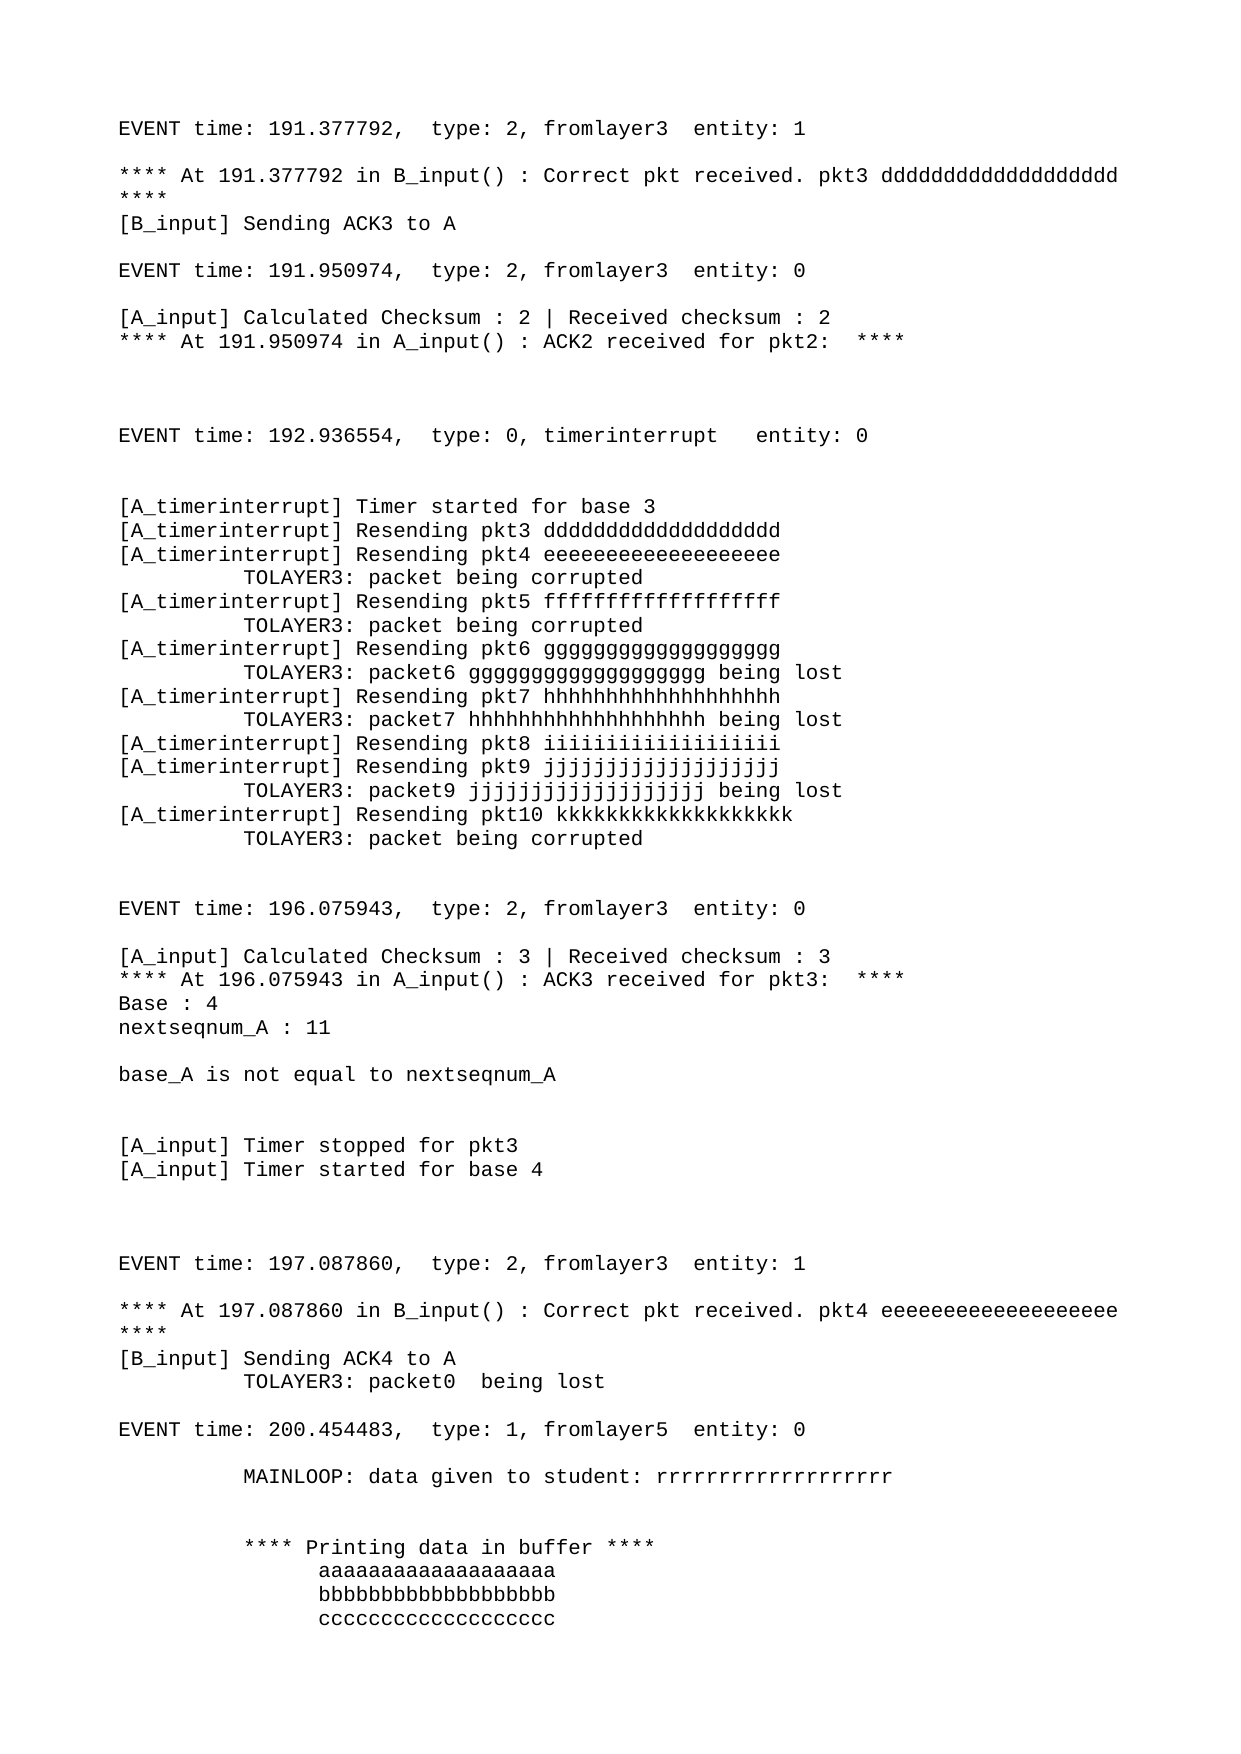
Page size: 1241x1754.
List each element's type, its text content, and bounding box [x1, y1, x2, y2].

text [A_timerinterrupt] Resending pkt3 ddddddddddddddddddd [118, 520, 1122, 544]
text [A_timerinterrupt] Resending pkt4 eeeeeeeeeeeeeeeeeee [118, 544, 1122, 567]
text EVENT time: 191.950974, type: 2, fromlayer3 entity: 0 [118, 260, 1122, 284]
text EVENT time: 191.377792, type: 2, fromlayer3 entity: 1 [118, 118, 1122, 142]
text [A_input] Calculated Checksum : 2 | Received checksum : 2 [118, 307, 1122, 331]
text **** At 191.377792 in B_input() : Correct pkt received. pkt3 ddddddddddddddddddd **** [118, 165, 1122, 213]
text [A_timerinterrupt] Timer started for base 3 [118, 496, 1122, 520]
text TOLAYER3: packet6 ggggggggggggggggggg being lost [118, 662, 1122, 686]
text **** At 197.087860 in B_input() : Correct pkt received. pkt4 eeeeeeeeeeeeeeeeeee **** [118, 1300, 1122, 1348]
text [A_timerinterrupt] Resending pkt8 iiiiiiiiiiiiiiiiiii [118, 733, 1122, 757]
text Base : 4 [118, 993, 1122, 1017]
text TOLAYER3: packet0 being lost [118, 1371, 1122, 1395]
text **** At 196.075943 in A_input() : ACK3 received for pkt3: **** [118, 969, 1122, 993]
text TOLAYER3: packet being corrupted [118, 567, 1122, 591]
text [B_input] Sending ACK4 to A [118, 1348, 1122, 1371]
text bbbbbbbbbbbbbbbbbbb [118, 1584, 1122, 1608]
text [A_timerinterrupt] Resending pkt9 jjjjjjjjjjjjjjjjjjj [118, 757, 1122, 780]
text [A_timerinterrupt] Resending pkt10 kkkkkkkkkkkkkkkkkkk [118, 804, 1122, 827]
text EVENT time: 196.075943, type: 2, fromlayer3 entity: 0 [118, 898, 1122, 922]
text [A_timerinterrupt] Resending pkt5 fffffffffffffffffff [118, 591, 1122, 615]
text TOLAYER3: packet being corrupted [118, 827, 1122, 851]
text TOLAYER3: packet9 jjjjjjjjjjjjjjjjjjj being lost [118, 780, 1122, 804]
text nextseqnum_A : 11 [118, 1017, 1122, 1040]
text [A_timerinterrupt] Resending pkt6 ggggggggggggggggggg [118, 638, 1122, 662]
text EVENT time: 200.454483, type: 1, fromlayer5 entity: 0 [118, 1419, 1122, 1442]
text [A_input] Timer stopped for pkt3 [118, 1135, 1122, 1158]
text ccccccccccccccccccc [118, 1608, 1122, 1631]
text EVENT time: 192.936554, type: 0, timerinterrupt entity: 0 [118, 426, 1122, 449]
text TOLAYER3: packet being corrupted [118, 615, 1122, 638]
text base_A is not equal to nextseqnum_A [118, 1064, 1122, 1088]
text **** Printing data in buffer **** [118, 1537, 1122, 1561]
text [B_input] Sending ACK3 to A [118, 213, 1122, 236]
text MAINLOOP: data given to student: rrrrrrrrrrrrrrrrrrr [118, 1466, 1122, 1489]
text [A_timerinterrupt] Resending pkt7 hhhhhhhhhhhhhhhhhhh [118, 686, 1122, 709]
text [A_input] Calculated Checksum : 3 | Received checksum : 3 [118, 946, 1122, 969]
text [A_input] Timer started for base 4 [118, 1158, 1122, 1182]
text TOLAYER3: packet7 hhhhhhhhhhhhhhhhhhh being lost [118, 709, 1122, 733]
text EVENT time: 197.087860, type: 2, fromlayer3 entity: 1 [118, 1253, 1122, 1277]
text aaaaaaaaaaaaaaaaaaa [118, 1561, 1122, 1584]
text **** At 191.950974 in A_input() : ACK2 received for pkt2: **** [118, 331, 1122, 354]
